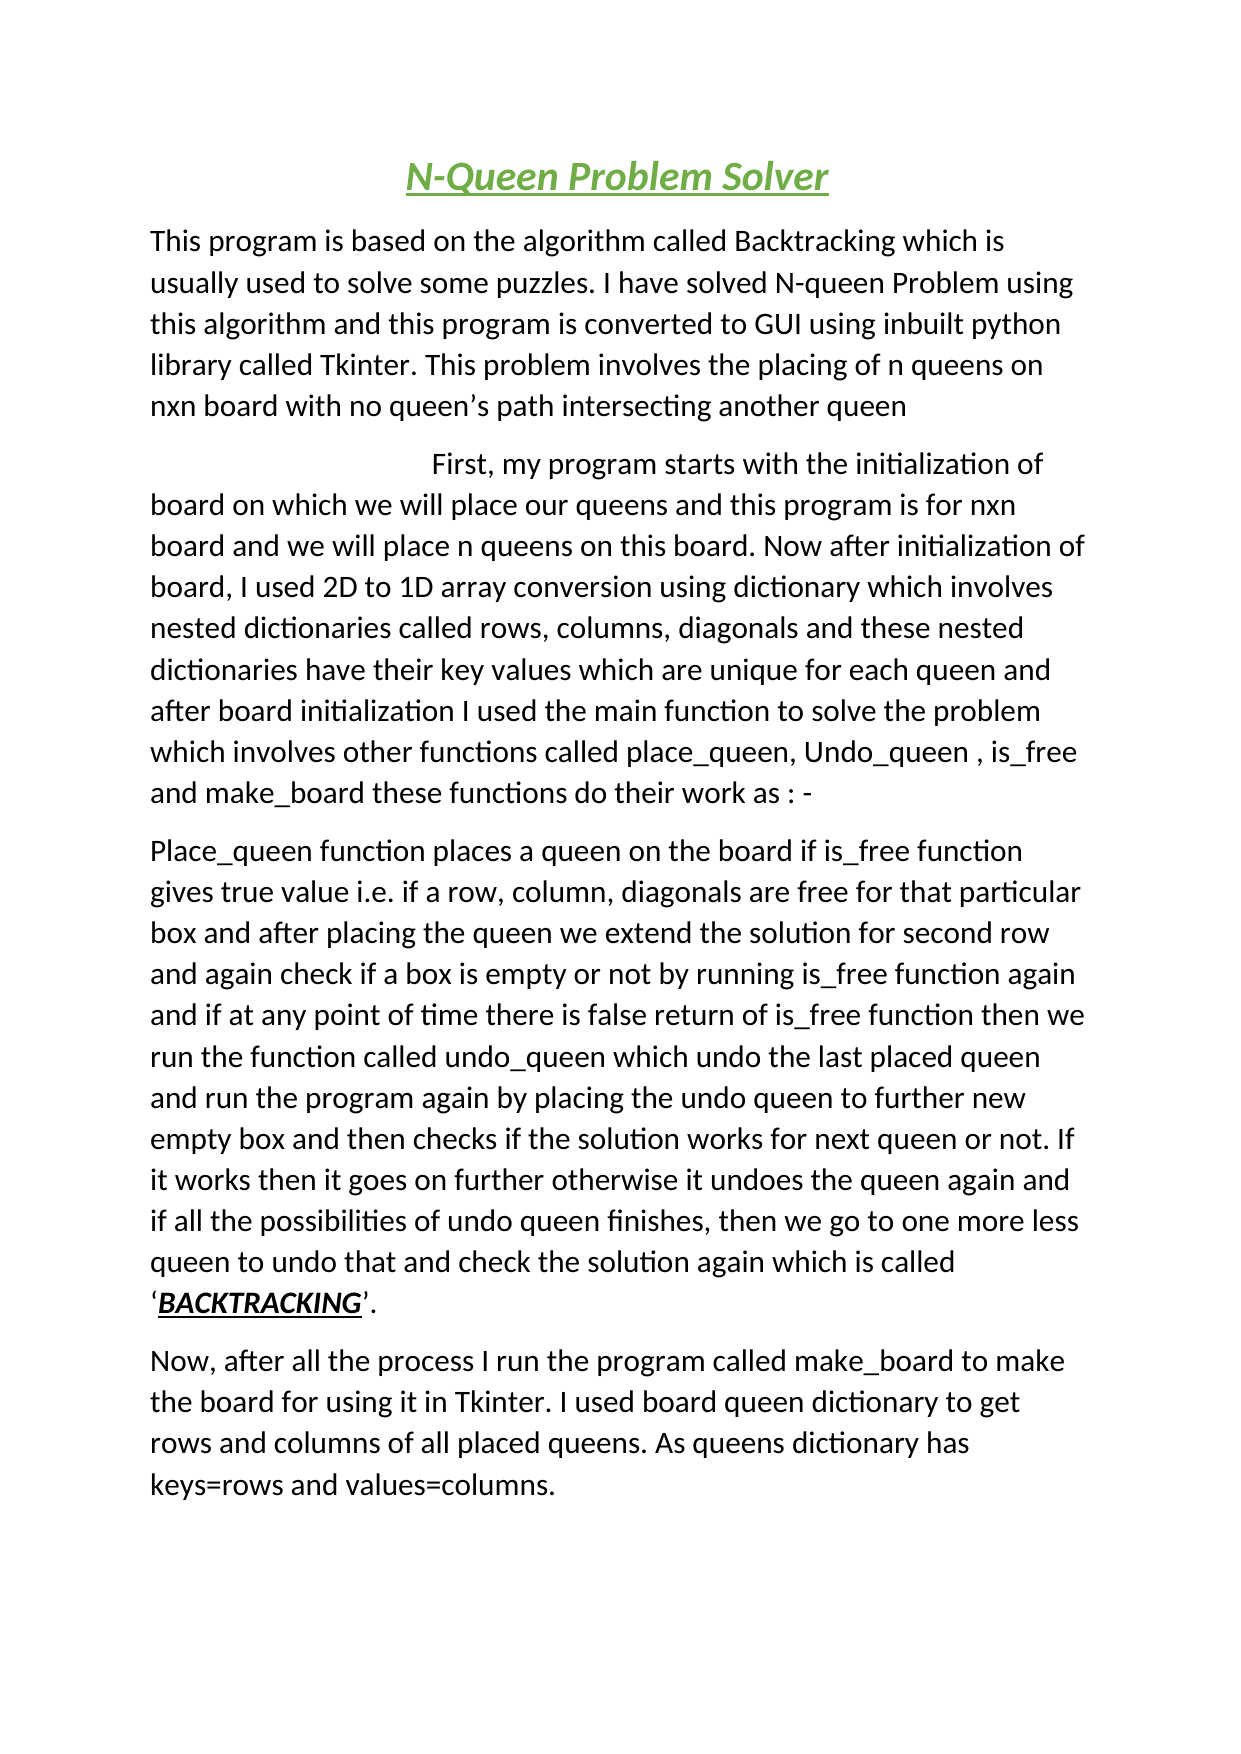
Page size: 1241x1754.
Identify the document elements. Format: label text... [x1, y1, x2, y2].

text This program is based on the algorithm called Backtracking which is usually used to solve some puzzles. I have solved N-queen Problem using this algorithm and this program is converted to GUI using inbuilt python library called Tkinter. This problem involves the placing of n queens on nxn board with no queen’s path intersecting another queen [150, 222, 1090, 424]
text Now, after all the process I run the program called make_board to make the board for using it in Tkinter. I used board queen dictionary to get rows and columns of all placed queens. As queens dictionary has keys=rows and values=columns. [150, 1341, 1090, 1503]
text First, my program starts with the initialization of board on which we will place our queens and this program is for nxn board and we will place n queens on this board. Now after initialization of board, I used 2D to 1D array conversion using dictionary which involves nested dictionaries called rows, columns, diagonals and these nested dictionaries have their key values which are unique for each queen and after board initialization I used the main function to solve the problem which involves other functions called place_queen, Undo_queen , is_free and make_board these functions do their work as : - [150, 444, 1090, 811]
text Place_queen function places a queen on the board if is_free function gives true value i.e. if a row, column, diagonals are free for that particular box and after placing the queen we extend the solution for second row and again check if a box is empty or not by running is_free function again and if at any point of time there is false return of is_free function then we run the function called undo_queen which undo the last placed queen and run the program again by placing the undo queen to further new empty box and then checks if the solution works for next queen or not. If it works then it goes on further otherwise it undoes the queen again and if all the possibilities of undo queen finishes, then we go to one more less queen to undo that and check the solution again which is called ‘BACKTRACKING’. [150, 831, 1090, 1322]
text N-Queen Problem Solver [150, 150, 1090, 201]
